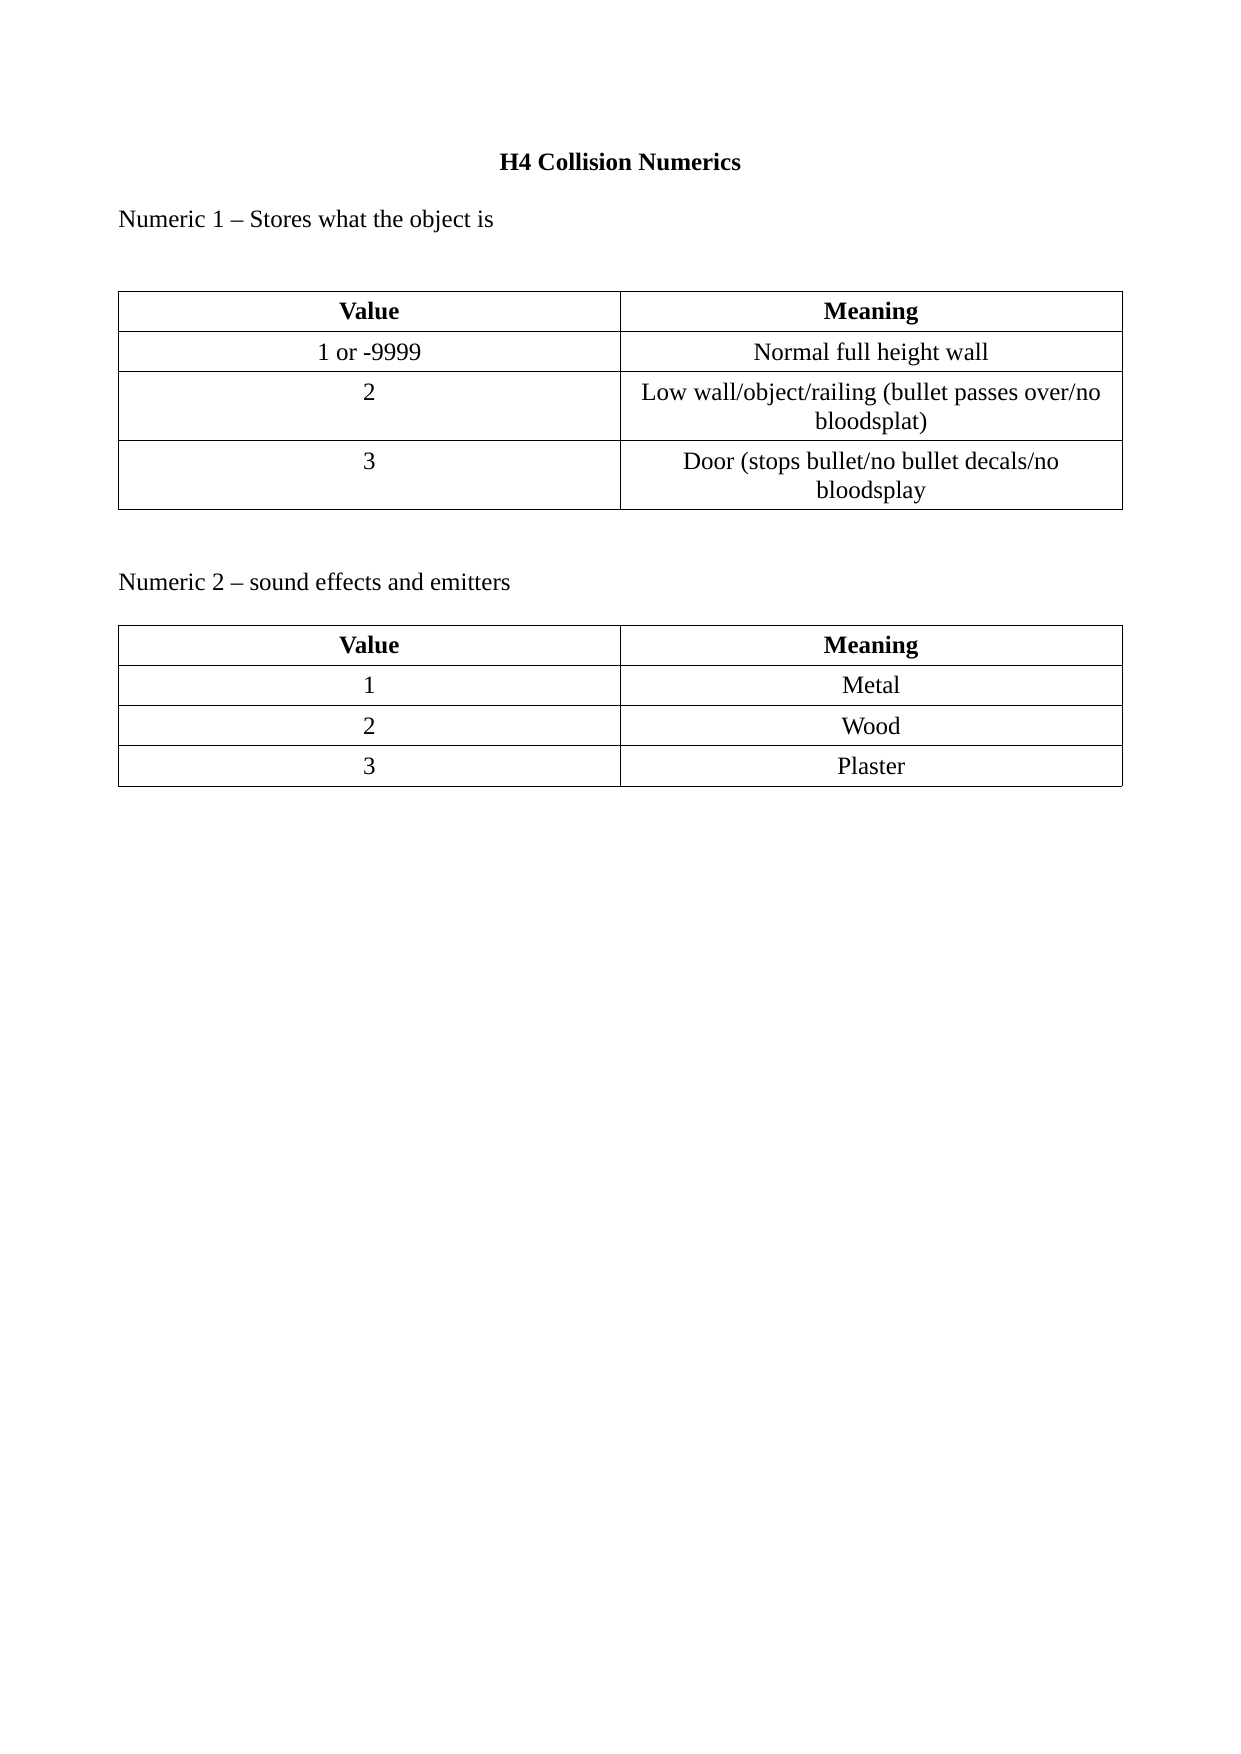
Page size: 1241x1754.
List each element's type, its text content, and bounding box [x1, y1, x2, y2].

table_header Meaning [621, 292, 1122, 331]
table_cell Metal [621, 666, 1122, 705]
table_cell Wood [621, 706, 1122, 745]
table_cell 3 [119, 746, 620, 786]
table_header Meaning [621, 626, 1122, 665]
table_header Value [119, 292, 620, 331]
table_cell 2 [119, 372, 620, 440]
table_header Value [119, 626, 620, 665]
text Numeric 2 – sound effects and emitters [118, 567, 1122, 596]
table_cell 1 [119, 666, 620, 705]
table_cell Plaster [621, 746, 1122, 786]
table_cell Door (stops bullet/no bullet decals/no bloodsplay [621, 441, 1122, 509]
table_cell Normal full height wall [621, 332, 1122, 371]
text H4 Collision Numerics [118, 147, 1122, 176]
text Numeric 1 – Stores what the object is [118, 204, 1122, 233]
table_cell Low wall/object/railing (bullet passes over/no bloodsplat) [621, 372, 1122, 440]
table_cell 3 [119, 441, 620, 509]
table_cell 2 [119, 706, 620, 745]
table_cell 1 or -9999 [119, 332, 620, 371]
